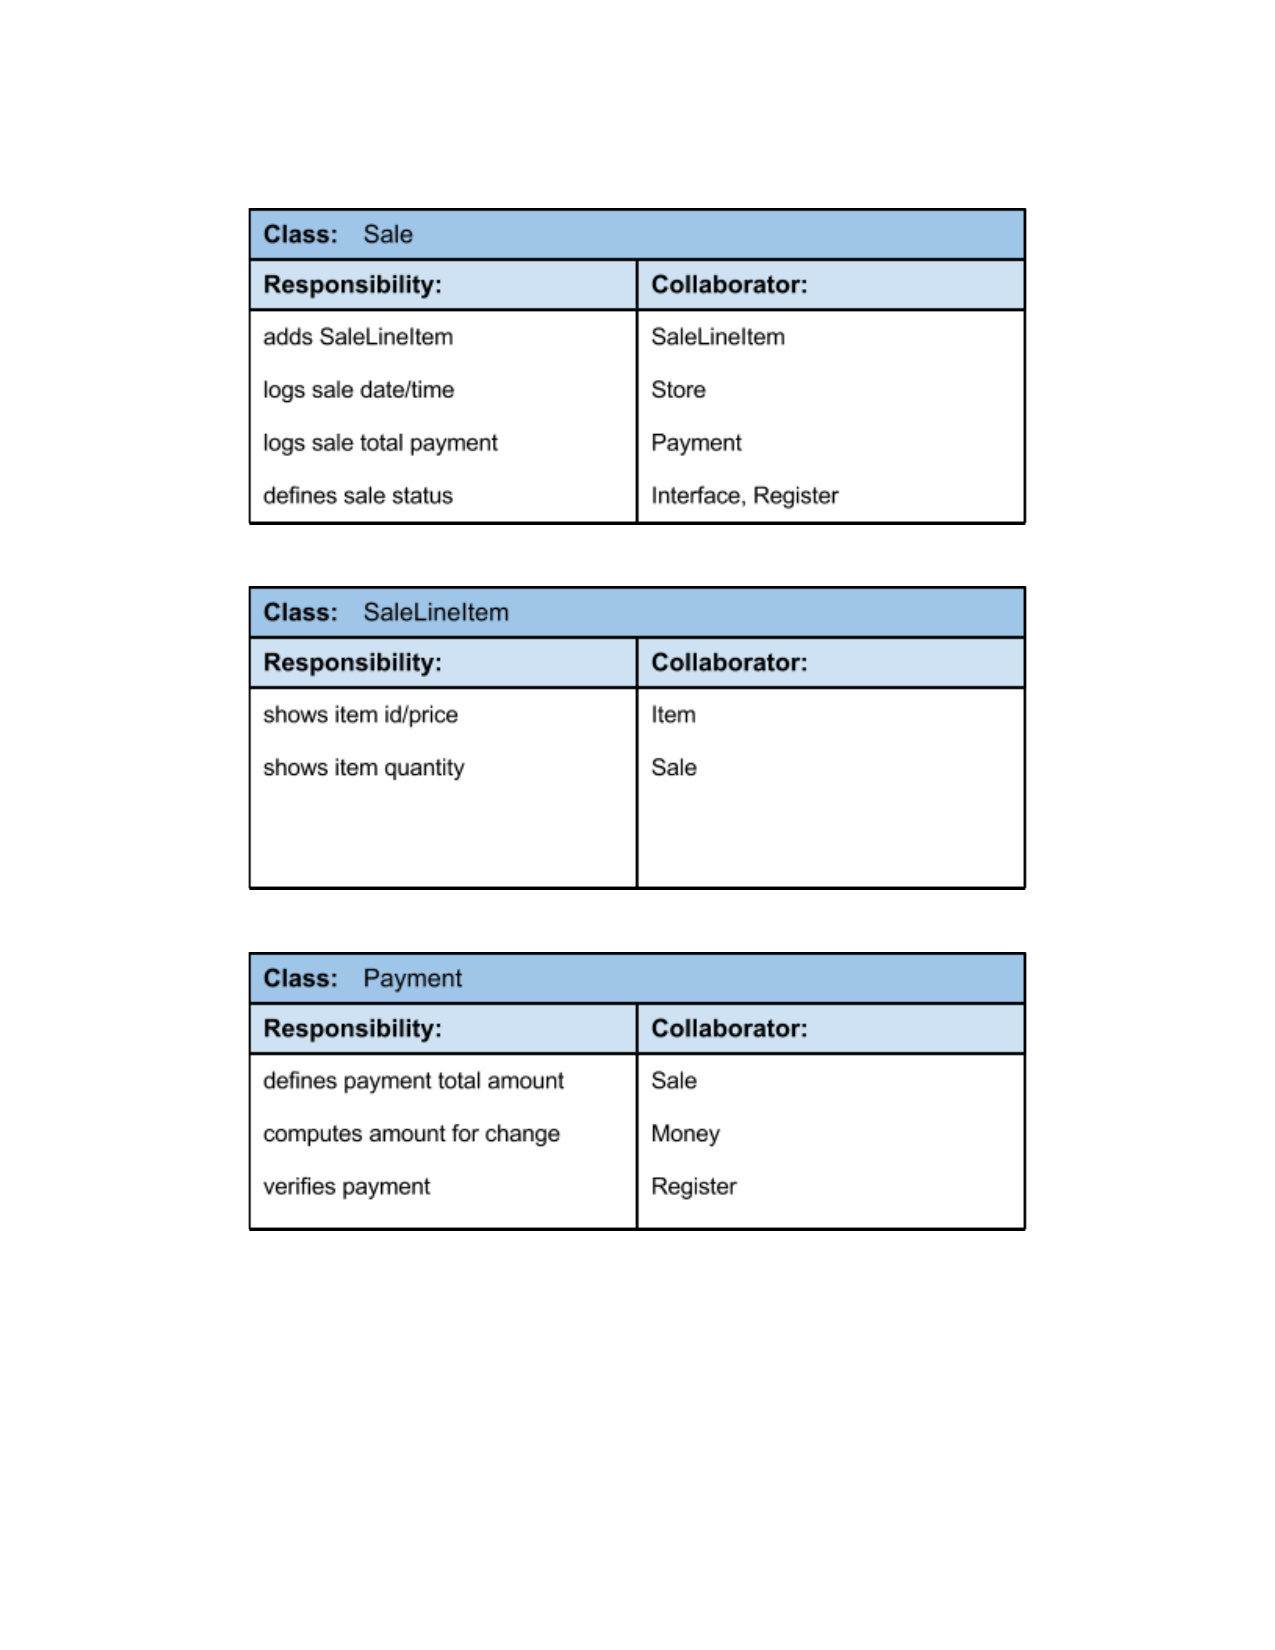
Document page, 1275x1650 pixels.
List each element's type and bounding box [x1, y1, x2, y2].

picture [248, 208, 1027, 525]
picture [248, 586, 1027, 890]
picture [248, 952, 1027, 1231]
